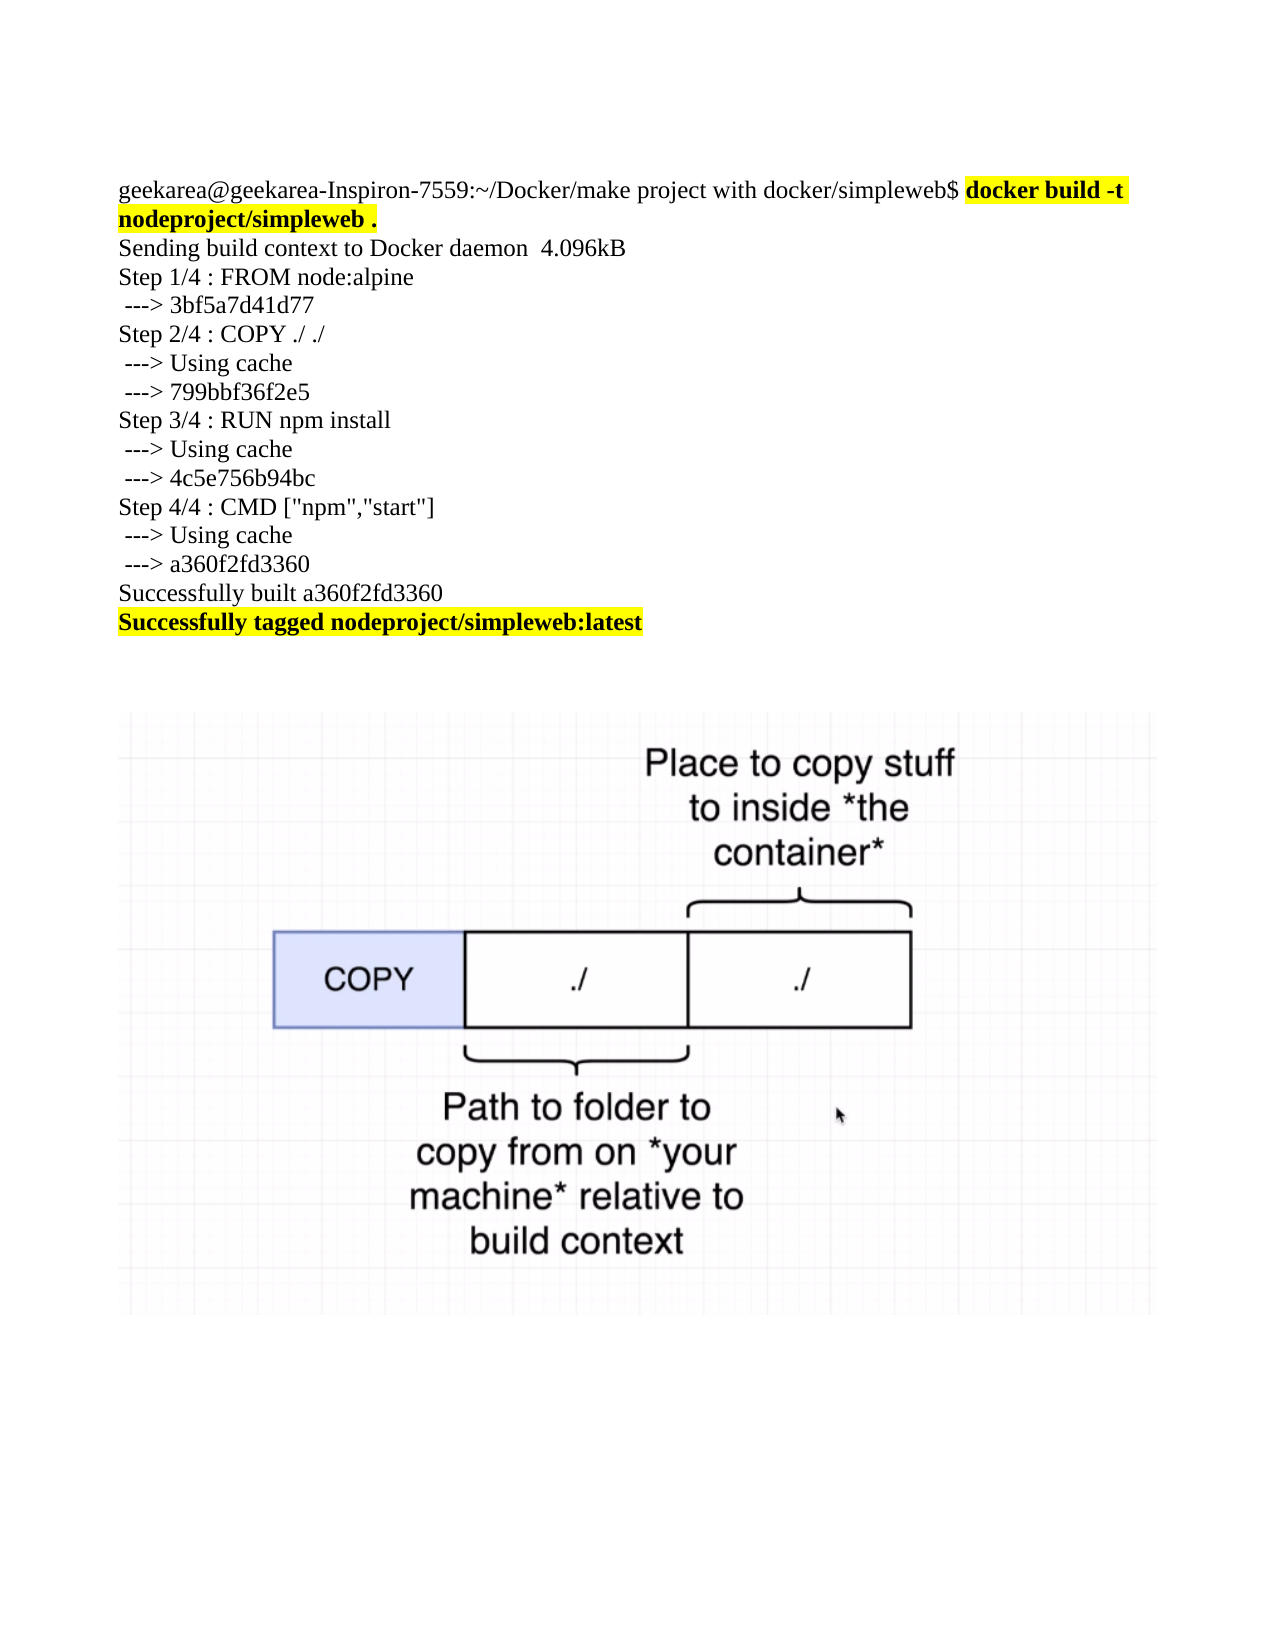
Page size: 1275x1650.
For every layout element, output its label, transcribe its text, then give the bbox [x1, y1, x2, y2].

text ---> 799bbf36f2e5 [118, 377, 1157, 406]
picture [118, 712, 1157, 1315]
text Step 3/4 : RUN npm install [118, 406, 1157, 434]
text ---> Using cache [118, 348, 1157, 377]
text geekarea@geekarea-Inspiron-7559:~/Docker/make project with docker/simpleweb$ docker build -t nodeproject/simpleweb . [118, 176, 1157, 233]
text ---> a360f2fd3360 [118, 549, 1157, 578]
text Step 1/4 : FROM node:alpine [118, 262, 1157, 291]
text Successfully tagged nodeproject/simpleweb:latest [118, 607, 1157, 636]
text ---> 4c5e756b94bc [118, 463, 1157, 492]
text ---> Using cache [118, 434, 1157, 463]
text ---> 3bf5a7d41d77 [118, 291, 1157, 319]
text Step 2/4 : COPY ./ ./ [118, 319, 1157, 348]
text Sending build context to Docker daemon 4.096kB [118, 233, 1157, 262]
text Step 4/4 : CMD ["npm","start"] [118, 492, 1157, 521]
text ---> Using cache [118, 521, 1157, 549]
text Successfully built a360f2fd3360 [118, 578, 1157, 607]
